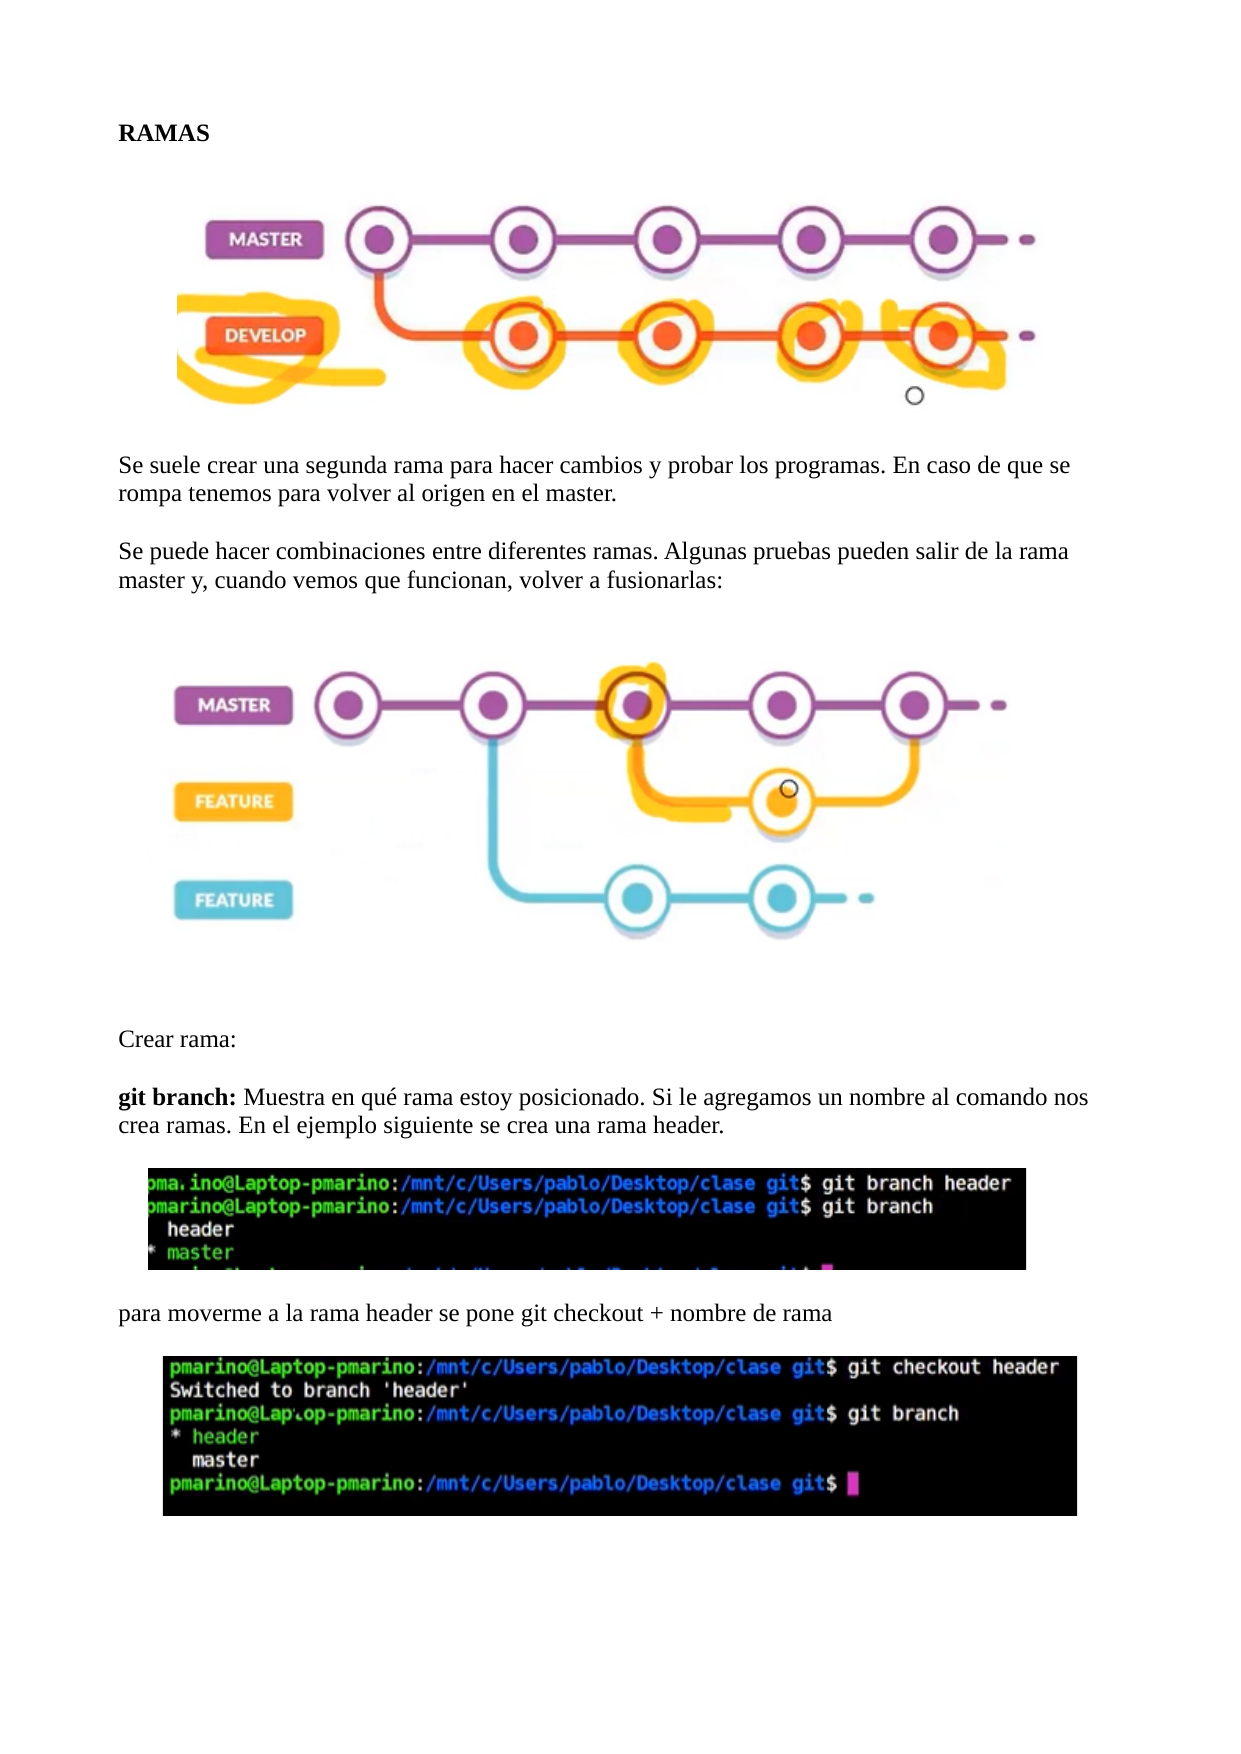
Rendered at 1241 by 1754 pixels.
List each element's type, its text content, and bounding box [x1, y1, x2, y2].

picture [148, 1168, 1027, 1270]
text para moverme a la rama header se pone git checkout + nombre de rama [118, 1298, 1122, 1327]
text Se puede hacer combinaciones entre diferentes ramas. Algunas pruebas pueden salir de la rama master y, cuando vemos que funcionan, volver a fusionarlas: [118, 536, 1122, 593]
text Crear rama: [118, 1024, 1122, 1053]
picture [146, 614, 1038, 996]
text Se suele crear una segunda rama para hacer cambios y probar los programas. En caso de que se rompa tenemos para volver al origen en el master. [118, 450, 1122, 507]
picture [177, 175, 1063, 421]
text git branch: Muestra en qué rama estoy posicionado. Si le agregamos un nombre al comando nos crea ramas. En el ejemplo siguiente se crea una rama header. [118, 1082, 1122, 1139]
text RAMAS [118, 118, 1122, 147]
picture [162, 1356, 1078, 1516]
